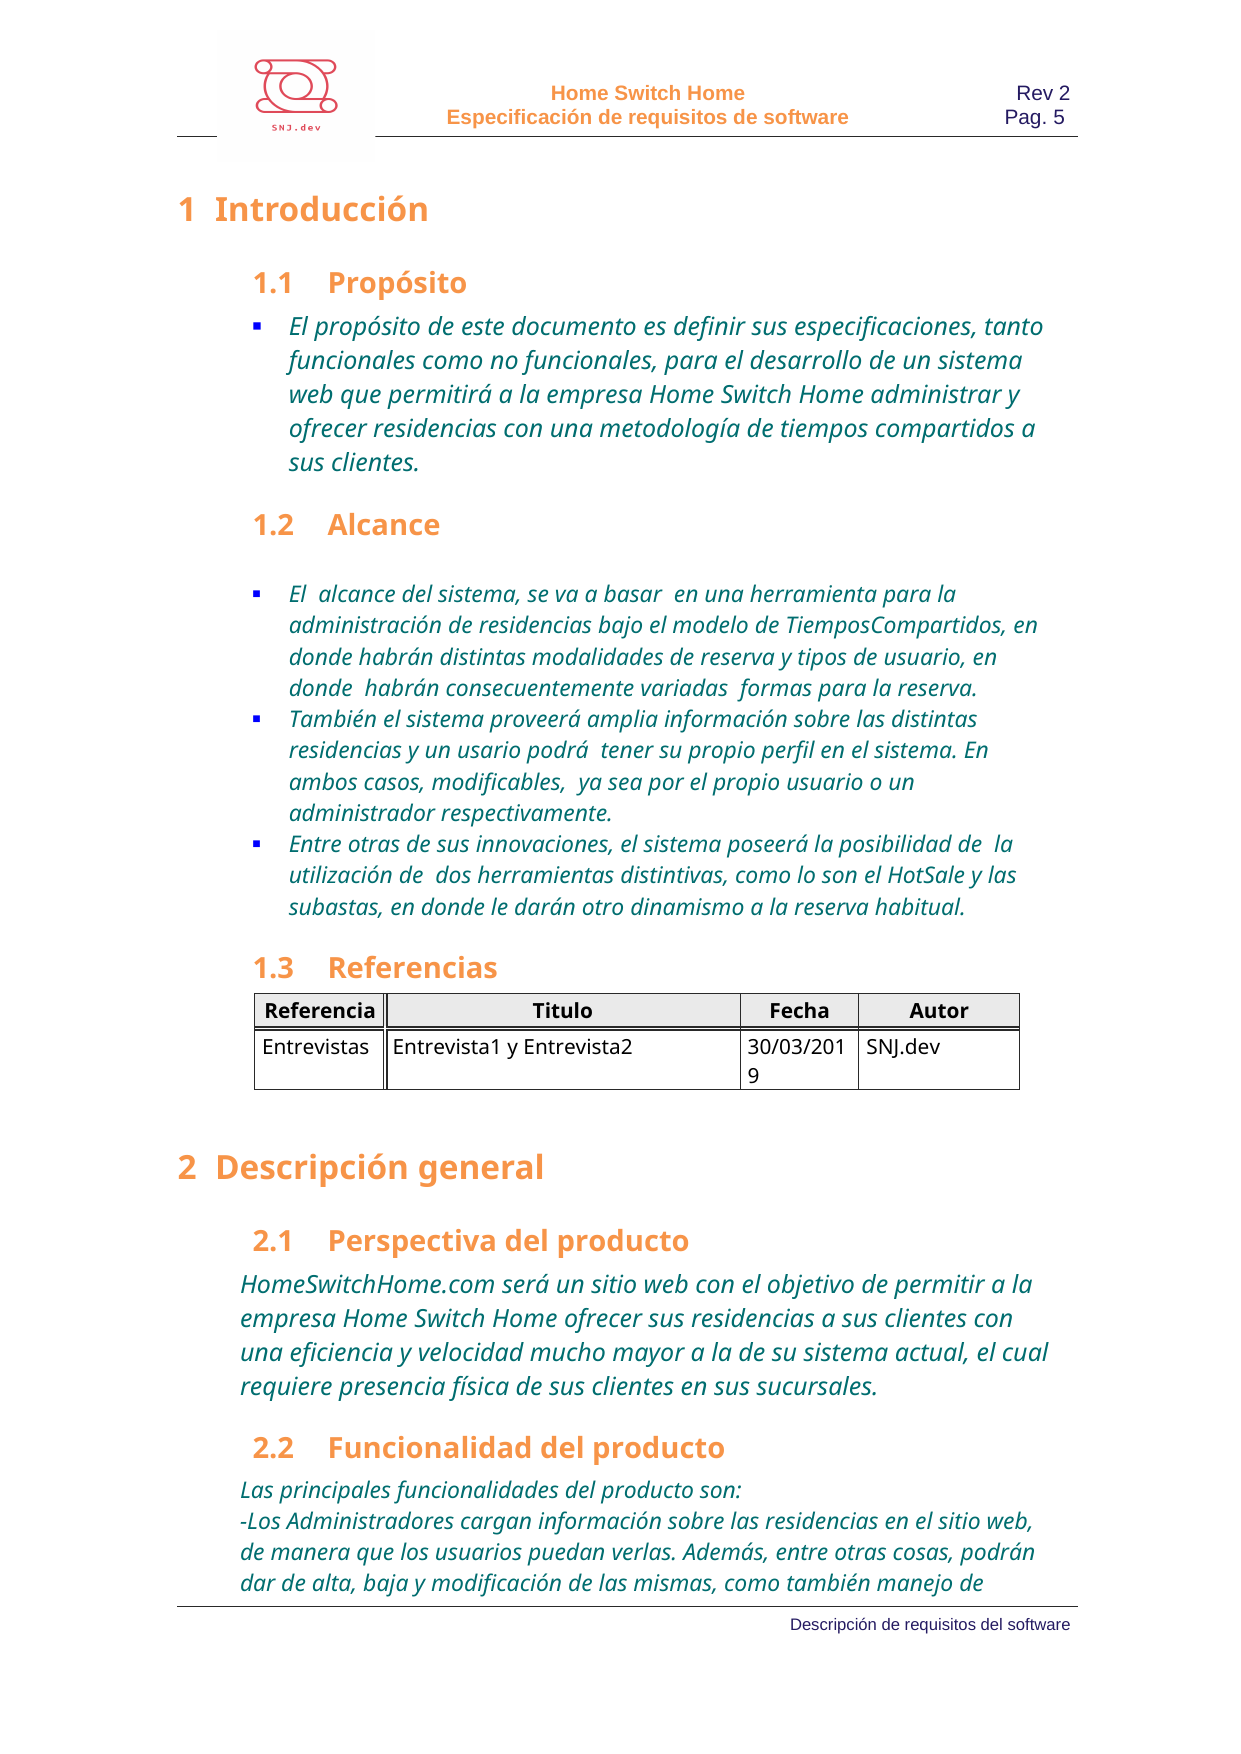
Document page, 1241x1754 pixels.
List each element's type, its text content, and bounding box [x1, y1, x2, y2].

subtitle Introducción [177, 186, 1063, 231]
list También el sistema proveerá amplia información sobre las distintas residencias y un usario podrá tener su propio perfil en el sistema. En ambos casos, modificables, ya sea por el propio usuario o un administrador respectivamente. [251, 703, 1063, 828]
table_header Autor [859, 994, 1019, 1026]
table_cell SNJ.dev [859, 1031, 1019, 1089]
subtitle Funcionalidad del producto [252, 1428, 1063, 1467]
subtitle Alcance [252, 504, 1063, 543]
table_header Referencia [255, 994, 383, 1026]
subtitle Descripción general [177, 1144, 1063, 1189]
table_cell 30/03/2019 [741, 1031, 858, 1089]
list El propósito de este documento es definir sus especificaciones, tanto funcionales como no funcionales, para el desarrollo de un sistema web que permitirá a la empresa Home Switch Home administrar y ofrecer residencias con una metodología de tiempos compartidos a sus clientes. [251, 308, 1063, 479]
text Las principales funcionalidades del producto son: [240, 1473, 1063, 1505]
table_cell Entrevistas [255, 1031, 383, 1089]
picture [217, 30, 376, 162]
subtitle Referencias [252, 947, 1063, 987]
table_header Titulo [388, 994, 740, 1026]
table_header Fecha [741, 994, 858, 1026]
text HomeSwitchHome.com será un sitio web con el objetivo de permitir a la empresa Home Switch Home ofrecer sus residencias a sus clientes con una eficiencia y velocidad mucho mayor a la de su sistema actual, el cual requiere presencia física de sus clientes en sus sucursales. [240, 1266, 1063, 1403]
list Entre otras de sus innovaciones, el sistema poseerá la posibilidad de la utilización de dos herramientas distintivas, como lo son el HotSale y las subastas, en donde le darán otro dinamismo a la reserva habitual. [251, 828, 1063, 922]
subtitle Propósito [252, 263, 1063, 302]
table_cell Entrevista1 y Entrevista2 [388, 1031, 740, 1089]
list El alcance del sistema, se va a basar en una herramienta para la administración de residencias bajo el modelo de TiemposCompartidos, en donde habrán distintas modalidades de reserva y tipos de usuario, en donde habrán consecuentemente variadas formas para la reserva. [251, 578, 1063, 703]
text -Los Administradores cargan información sobre las residencias en el sitio web, de manera que los usuarios puedan verlas. Además, entre otras cosas, podrán dar de alta, baja y modificación de las mismas, como también manejo de [240, 1505, 1063, 1598]
subtitle Perspectiva del producto [252, 1220, 1063, 1260]
